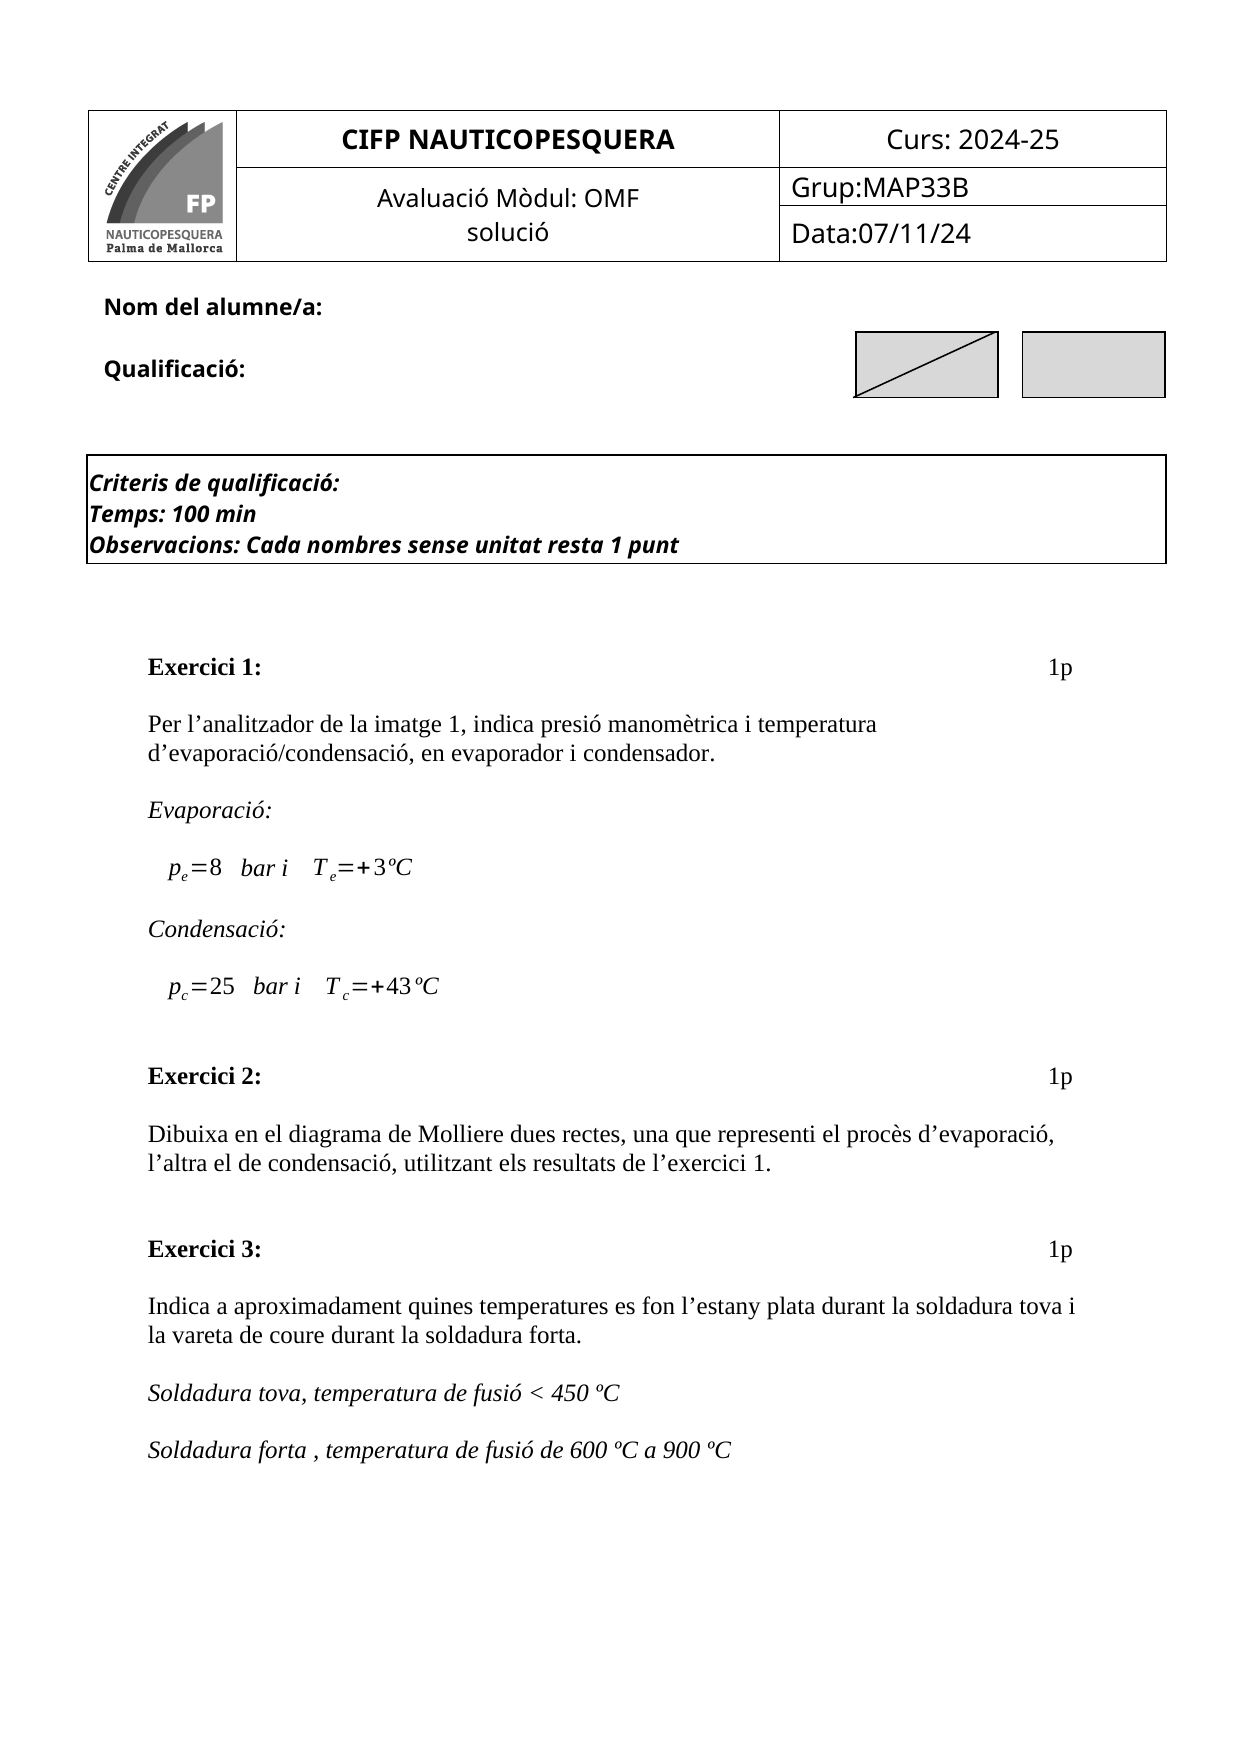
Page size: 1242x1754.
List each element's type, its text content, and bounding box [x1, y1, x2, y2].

text Exercici 1: 1p [148, 652, 1094, 680]
text Evaporació: [148, 795, 1094, 824]
text Observacions: Cada nombres sense unitat resta 1 punt [89, 529, 1094, 560]
text Criteris de qualificació: [89, 467, 1094, 498]
picture [100, 111, 229, 260]
text Exercici 3: 1p [148, 1234, 1094, 1263]
text Soldadura forta , temperatura de fusió de 600 ºC a 900 ºC [148, 1435, 1094, 1464]
text bar i [148, 971, 1094, 1004]
text Temps: 100 min [89, 498, 1094, 529]
text Condensació: [148, 914, 1094, 943]
text Indica a aproximadament quines temperatures es fon l’estany plata durant la soldadura tova i la vareta de coure durant la soldadura forta. [148, 1291, 1094, 1349]
text [999, 353, 1022, 384]
text Per l’analitzador de la imatge 1, indica presió manomètrica i temperatura d’evaporació/condensació, en evaporador i condensador. [148, 709, 1094, 767]
text Soldadura tova, temperatura de fusió < 450 ºC [148, 1378, 1094, 1406]
text Nom del alumne/a: [103, 290, 1094, 322]
text Qualificació: [103, 353, 855, 384]
text bar i [148, 853, 1094, 885]
text Exercici 2: 1p [148, 1061, 1094, 1090]
text Dibuixa en el diagrama de Molliere dues rectes, una que representi el procès d’evaporació, l’altra el de condensació, utilitzant els resultats de l’exercici 1. [148, 1119, 1094, 1176]
